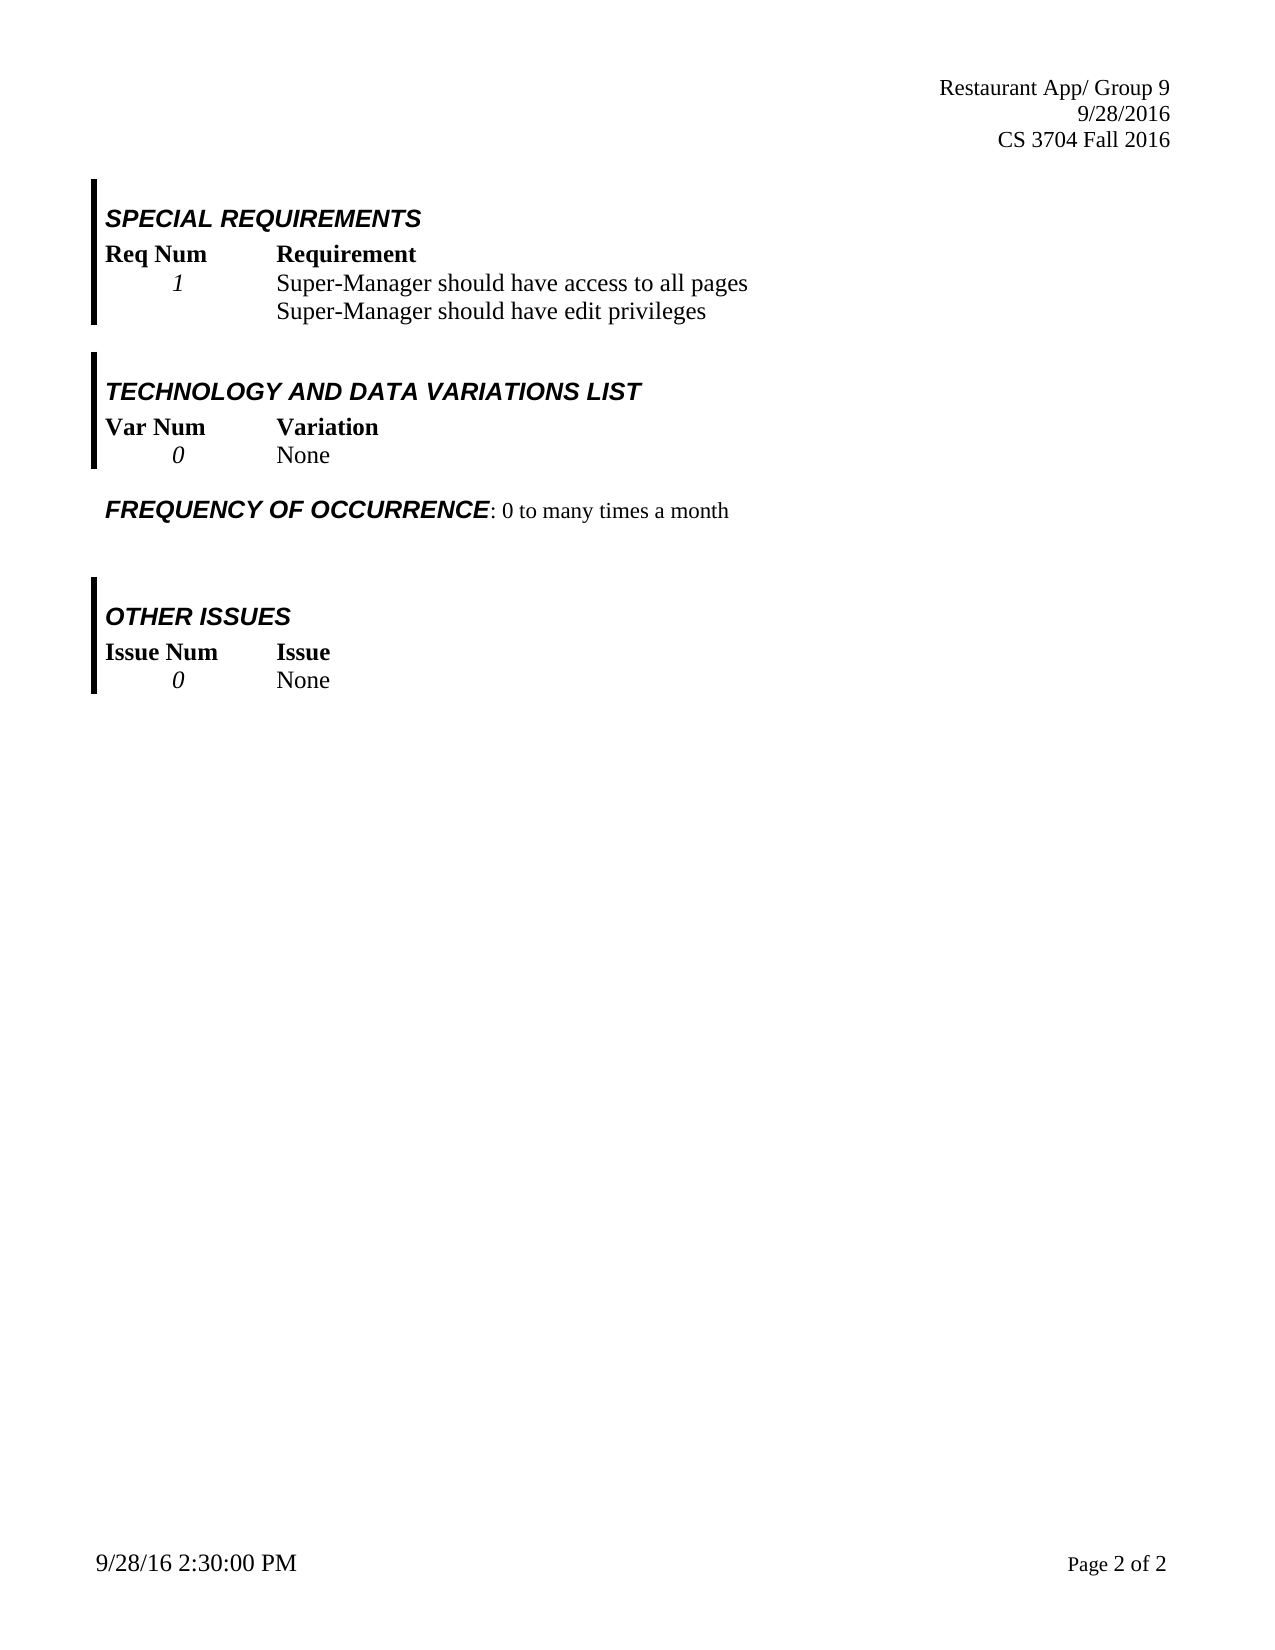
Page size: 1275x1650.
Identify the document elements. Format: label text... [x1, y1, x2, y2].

table_header TECHNOLOGY AND DATA VARIATIONS LIST [97, 352, 1164, 412]
table_header SPECIAL REQUIREMENTS [97, 179, 1164, 239]
text FREQUENCY OF OCCURRENCE: 0 to many times a month [105, 495, 1170, 524]
table_cell Issue [265, 637, 1164, 666]
table_cell Super-Manager should have access to all pages Super-Manager should have edit privileges [265, 268, 1164, 325]
table_cell Variation [265, 412, 1164, 440]
table_cell 0 [97, 666, 265, 694]
table_cell 1 [97, 268, 265, 325]
table_cell Requirement [265, 239, 1164, 268]
table_cell 0 [97, 440, 265, 469]
table_cell None [265, 440, 1164, 469]
table_cell Issue Num [97, 637, 265, 666]
table_header OTHER ISSUES [97, 577, 1164, 637]
table_cell Req Num [97, 239, 265, 268]
table_cell None [265, 666, 1164, 694]
table_cell Var Num [97, 412, 265, 440]
